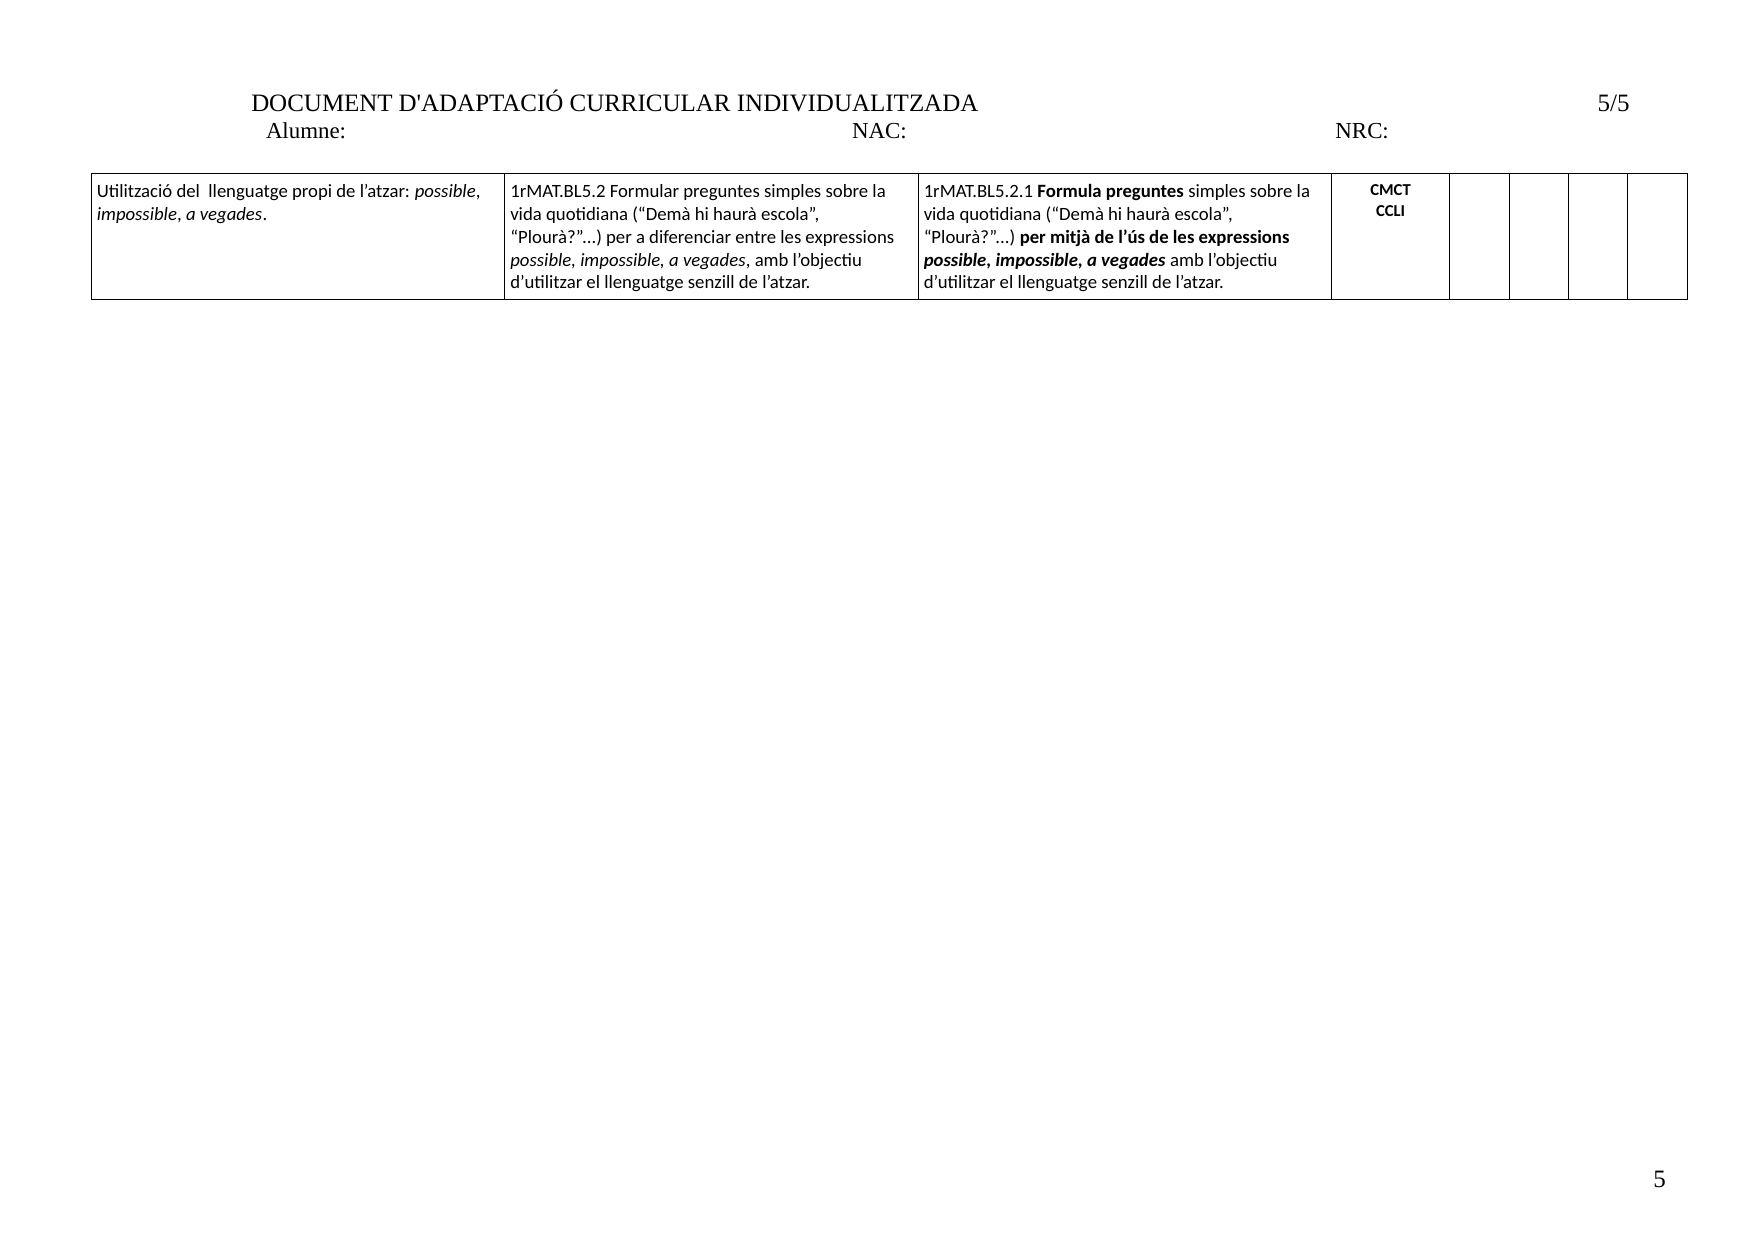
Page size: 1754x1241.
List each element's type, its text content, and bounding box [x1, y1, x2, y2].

table_cell [1450, 174, 1509, 299]
table_cell [1628, 174, 1687, 299]
table_cell Utilització del llenguatge propi de l’atzar: possible, impossible, a vegades. [92, 174, 504, 299]
table_cell [1569, 174, 1627, 299]
table_cell 1rMAT.BL5.2 Formular preguntes simples sobre la vida quotidiana (“Demà hi haurà escola”, “Plourà?”...) per a diferenciar entre les expressions possible, impossible, a vegades, amb l’objectiu d’utilitzar el llenguatge senzill de l’atzar. [505, 174, 918, 299]
table_cell 1rMAT.BL5.2.1 Formula preguntes simples sobre la vida quotidiana (“Demà hi haurà escola”, “Plourà?”...) per mitjà de l’ús de les expressions possible, impossible, a vegades amb l’objectiu d’utilitzar el llenguatge senzill de l’atzar. [919, 174, 1331, 299]
table_cell [1510, 174, 1568, 299]
table_cell CMCT CCLI [1332, 174, 1449, 299]
